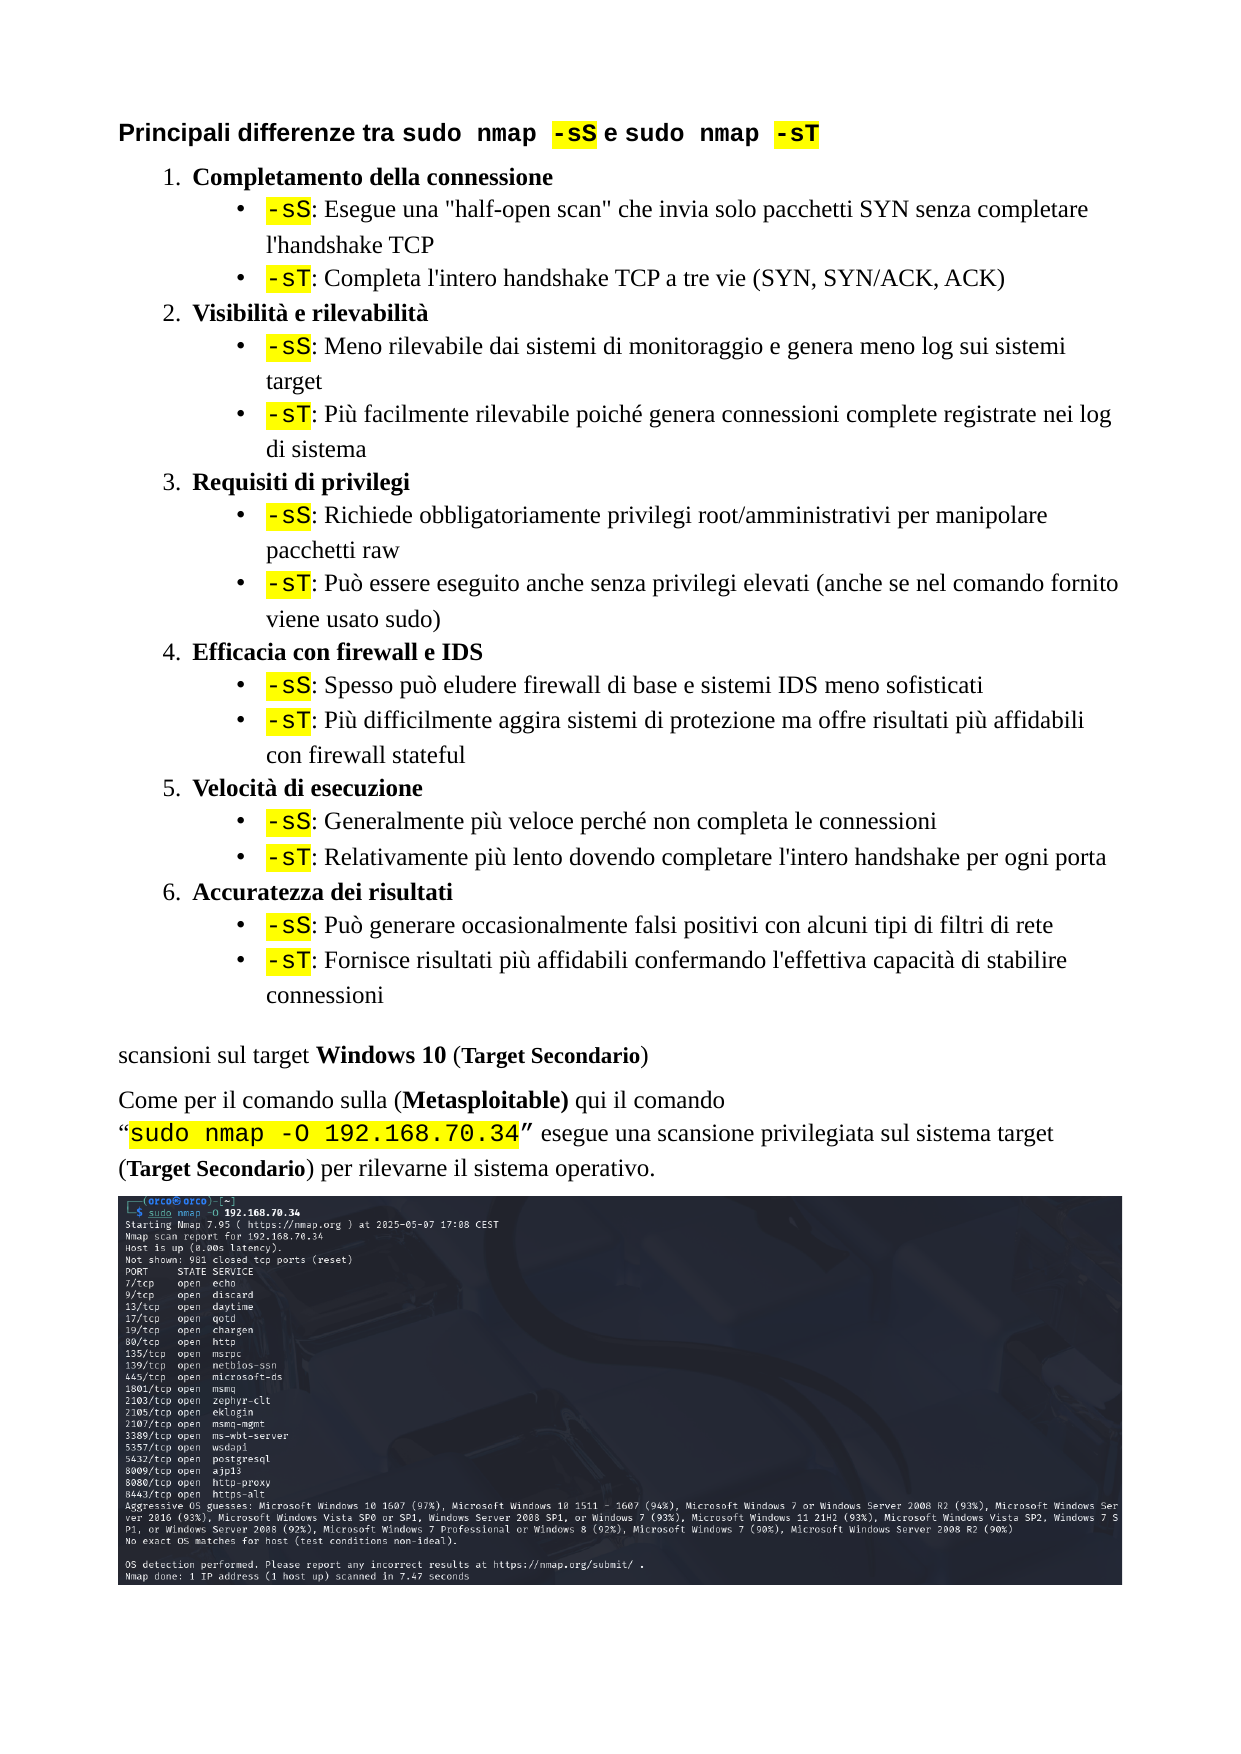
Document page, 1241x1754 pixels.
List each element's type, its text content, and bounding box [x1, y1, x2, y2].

list -sT: Più difficilmente aggira sistemi di protezione ma offre risultati più affidabili con firewall stateful [236, 705, 1122, 769]
text “sudo nmap -O 192.168.70.34” esegue una scansione privilegiata sul sistema target (Target Secondario) per rilevarne il sistema operativo. [118, 1118, 1122, 1182]
list -sS: Meno rilevabile dai sistemi di monitoraggio e genera meno log sui sistemi target [236, 331, 1122, 395]
list Requisiti di privilegi [162, 467, 1122, 496]
list Efficacia con firewall e IDS [162, 637, 1122, 665]
list Visibilità e rilevabilità [162, 298, 1122, 327]
text scansioni sul target Windows 10 (Target Secondario) [118, 1040, 1122, 1069]
list -sS: Può generare occasionalmente falsi positivi con alcuni tipi di filtri di rete [236, 910, 1122, 941]
list -sS: Esegue una "half-open scan" che invia solo pacchetti SYN senza completare l'handshake TCP [236, 194, 1122, 258]
list -sS: Spesso può eludere firewall di base e sistemi IDS meno sofisticati [236, 670, 1122, 701]
subtitle Principali differenze tra sudo nmap -sS e sudo nmap -sT [118, 118, 1122, 149]
list Completamento della connessione [162, 162, 1122, 190]
picture [118, 1196, 1123, 1585]
list -sS: Richiede obbligatoriamente privilegi root/amministrativi per manipolare pacchetti raw [236, 500, 1122, 564]
list -sT: Completa l'intero handshake TCP a tre vie (SYN, SYN/ACK, ACK) [236, 263, 1122, 293]
list -sT: Fornisce risultati più affidabili confermando l'effettiva capacità di stabilire connessioni [236, 946, 1122, 1009]
list -sS: Generalmente più veloce perché non completa le connessioni [236, 806, 1122, 837]
list -sT: Più facilmente rilevabile poiché genera connessioni complete registrate nei log di sistema [236, 399, 1122, 463]
list -sT: Può essere eseguito anche senza privilegi elevati (anche se nel comando fornito viene usato sudo) [236, 568, 1122, 632]
list Velocità di esecuzione [162, 773, 1122, 802]
list -sT: Relativamente più lento dovendo completare l'intero handshake per ogni porta [236, 842, 1122, 872]
list Accuratezza dei risultati [162, 877, 1122, 906]
text Come per il comando sulla (Metasploitable) qui il comando [118, 1085, 1122, 1114]
